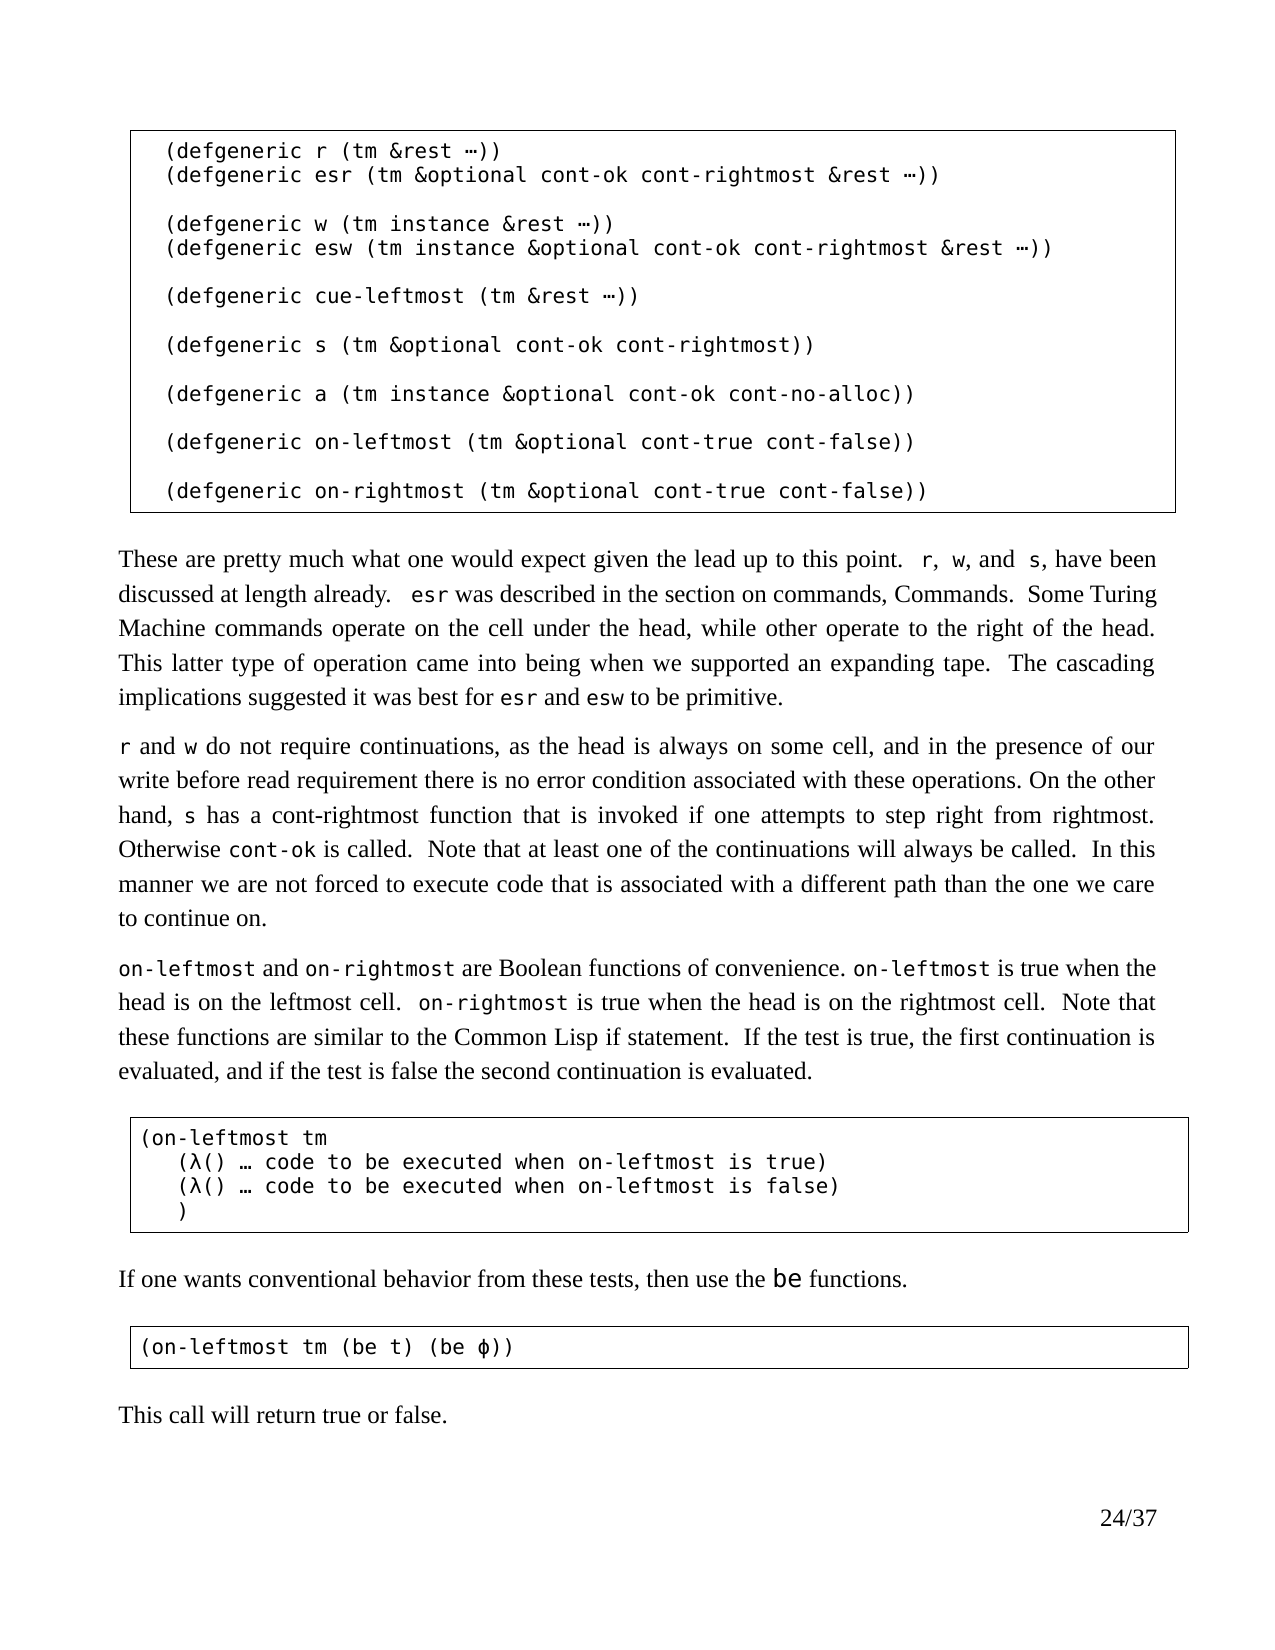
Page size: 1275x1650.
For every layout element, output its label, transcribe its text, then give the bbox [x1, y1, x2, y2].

text (defgeneric s (tm &optional cont-ok cont-rightmost)) [139, 333, 1167, 357]
text on-leftmost and on-rightmost are Boolean functions of convenience. on-leftmost is true when the head is on the leftmost cell. on-rightmost is true when the head is on the rightmost cell. Note that these functions are similar to the Common Lisp if statement. If the test is true, the first continuation is evaluated, and if the test is false the second continuation is evaluated. [118, 953, 1157, 1085]
text (defgeneric a (tm instance &optional cont-ok cont-no-alloc)) [139, 382, 1167, 406]
text r and w do not require continuations, as the head is always on some cell, and in the presence of our write before read requirement there is no error condition associated with these operations. On the other hand, s has a cont-rightmost function that is invoked if one attempts to step right from rightmost. Otherwise cont-ok is called. Note that at least one of the continuations will always be called. In this manner we are not forced to execute code that is associated with a different path than the one we care to continue on. [118, 731, 1157, 932]
text (defgeneric w (tm instance &rest ⋯)) [139, 212, 1167, 236]
text This call will return true or false. [118, 1400, 1157, 1429]
text (defgeneric on-leftmost (tm &optional cont-true cont-false)) [139, 430, 1167, 454]
text (defgeneric esw (tm instance &optional cont-ok cont-rightmost &rest ⋯)) [139, 236, 1167, 260]
text (λ() … code to be executed when on-leftmost is true) [139, 1150, 1179, 1174]
text (defgeneric cue-leftmost (tm &rest ⋯)) [139, 284, 1167, 309]
text (defgeneric esr (tm &optional cont-ok cont-rightmost &rest ⋯)) [139, 163, 1167, 187]
text ) [139, 1199, 1179, 1223]
text These are pretty much what one would expect given the lead up to this point. r, w, and s, have been discussed at length already. esr was described in the section on commands, Commands. Some Turing Machine commands operate on the cell under the head, while other operate to the right of the head. This latter type of operation came into being when we supported an expanding tape. The cascading implications suggested it was best for esr and esw to be primitive. [118, 544, 1157, 711]
text If one wants conventional behavior from these tests, then use the be functions. [118, 1264, 1157, 1293]
text (defgeneric on-rightmost (tm &optional cont-true cont-false)) [139, 479, 1167, 503]
text (λ() … code to be executed when on-leftmost is false) [139, 1174, 1179, 1199]
text (on-leftmost tm [139, 1126, 1179, 1150]
text (on-leftmost tm (be t) (be ϕ)) [139, 1335, 1179, 1359]
text (defgeneric r (tm &rest ⋯)) [139, 139, 1167, 163]
